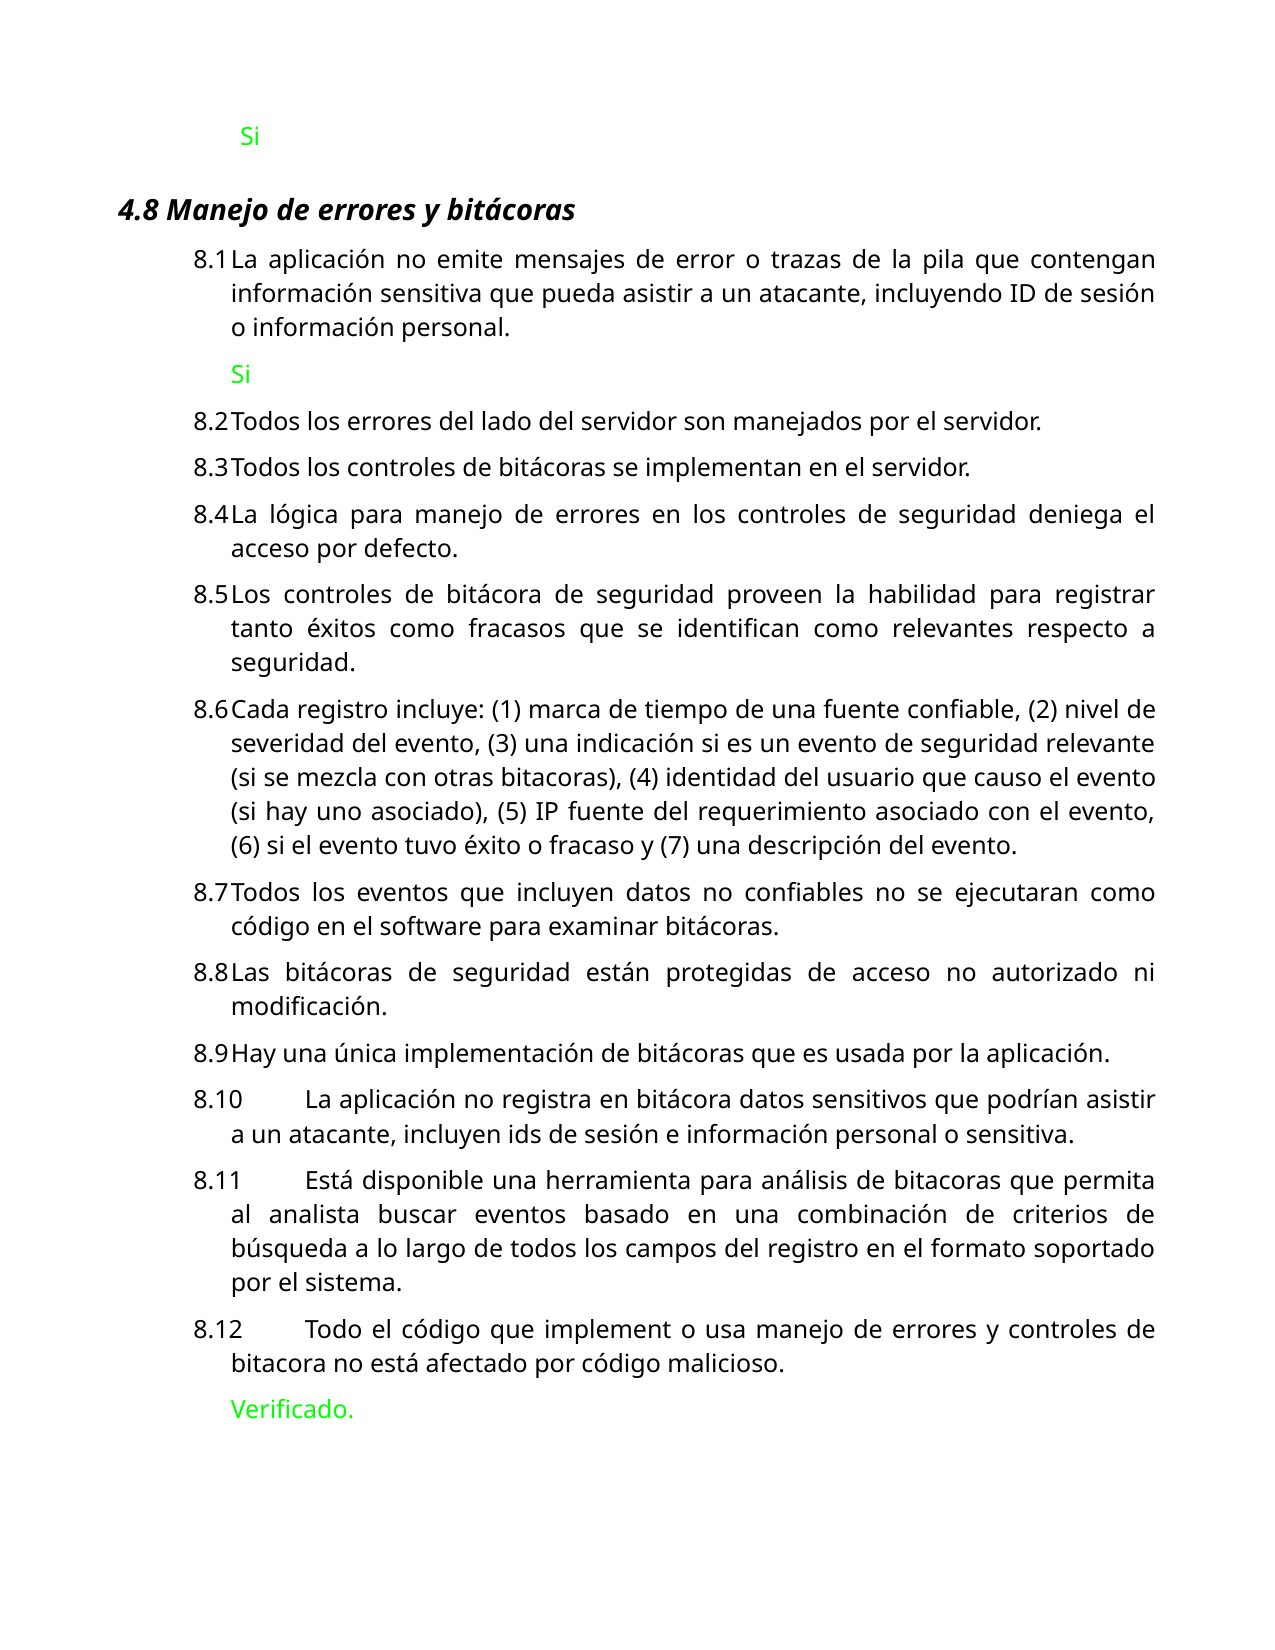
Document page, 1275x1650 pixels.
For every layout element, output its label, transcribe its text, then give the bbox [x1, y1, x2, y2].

list Todos los errores del lado del servidor son manejados por el servidor. [193, 403, 1157, 437]
list La lógica para manejo de errores en los controles de seguridad deniega el acceso por defecto. [193, 496, 1157, 564]
list Cada registro incluye: (1) marca de tiempo de una fuente confiable, (2) nivel de severidad del evento, (3) una indicación si es un evento de seguridad relevante (si se mezcla con otras bitacoras), (4) identidad del usuario que causo el evento (si hay uno asociado), (5) IP fuente del requerimiento asociado con el evento, (6) si el evento tuvo éxito o fracaso y (7) una descripción del evento. [193, 692, 1157, 862]
list La aplicación no emite mensajes de error o trazas de la pila que contengan información sensitiva que pueda asistir a un atacante, incluyendo ID de sesión o información personal. [193, 242, 1157, 344]
list La aplicación no registra en bitácora datos sensitivos que podrían asistir a un atacante, incluyen ids de sesión e información personal o sensitiva. [193, 1082, 1157, 1150]
list Si [193, 118, 1157, 152]
subtitle 4.8 Manejo de errores y bitácoras [118, 190, 1157, 229]
list Todo el código que implement o usa manejo de errores y controles de bitacora no está afectado por código malicioso. [193, 1312, 1157, 1380]
list Hay una única implementación de bitácoras que es usada por la aplicación. [193, 1036, 1157, 1070]
list Verificado. [193, 1392, 1157, 1426]
list Las bitácoras de seguridad están protegidas de acceso no autorizado ni modificación. [193, 955, 1157, 1023]
list Está disponible una herramienta para análisis de bitacoras que permita al analista buscar eventos basado en una combinación de criterios de búsqueda a lo largo de todos los campos del registro en el formato soportado por el sistema. [193, 1163, 1157, 1299]
list Todos los eventos que incluyen datos no confiables no se ejecutaran como código en el software para examinar bitácoras. [193, 874, 1157, 942]
list Todos los controles de bitácoras se implementan en el servidor. [193, 450, 1157, 484]
list Si [193, 357, 1157, 391]
list Los controles de bitácora de seguridad proveen la habilidad para registrar tanto éxitos como fracasos que se identifican como relevantes respecto a seguridad. [193, 577, 1157, 679]
